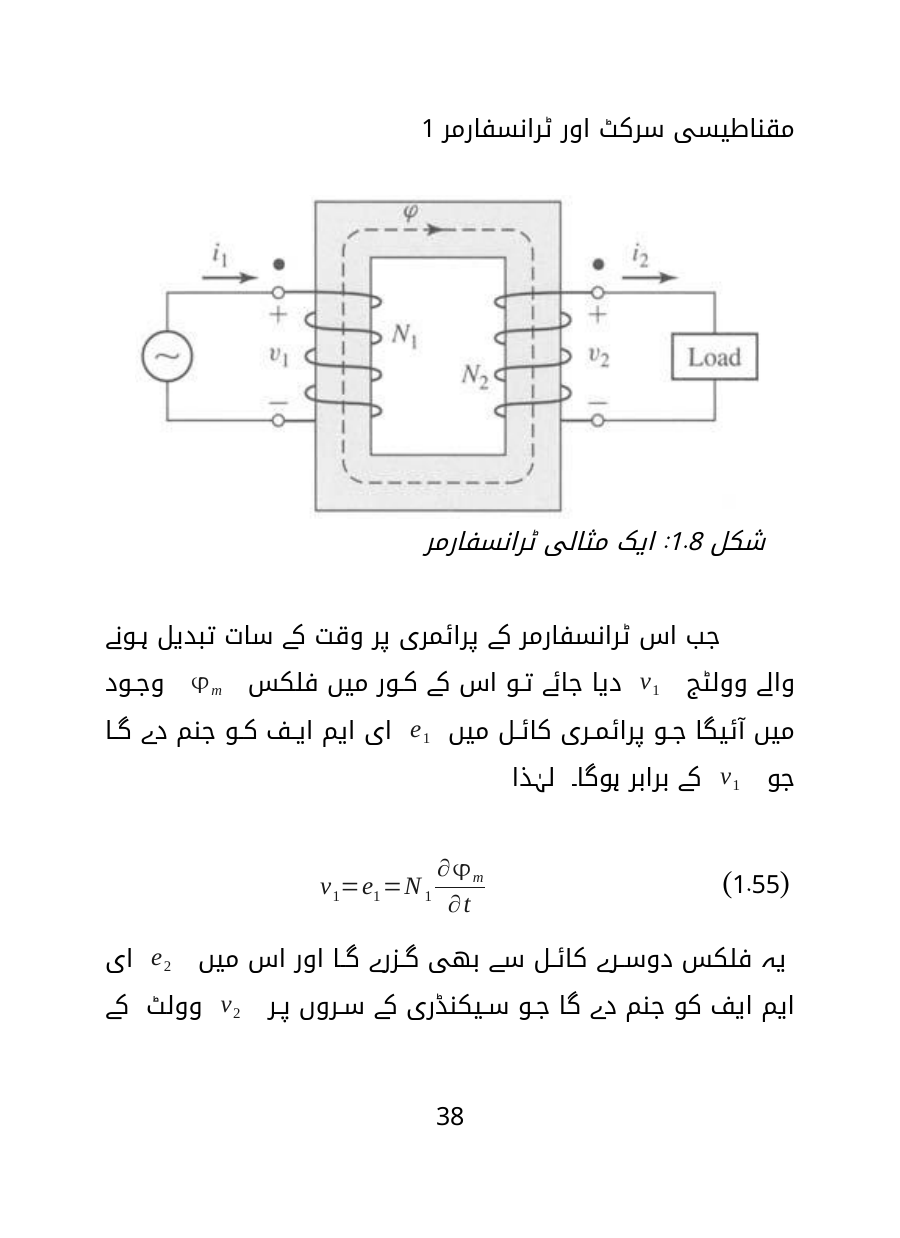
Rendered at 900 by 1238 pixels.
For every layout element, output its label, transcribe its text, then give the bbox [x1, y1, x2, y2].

table_header (1.55) [693, 849, 795, 935]
table_header [105, 849, 692, 935]
text جب اس ٹرانسفارمر کے پرائمری پر وقت کے سات تبدیل ہونے والے وولٹج دیا جائے تو اس کے کور میں فلکس وجود میں آئیگا جو پرائمری کائل میںای ایم ایف کو جنم دے گا جو کے برابر ہوگا۔ لہٰذا [105, 612, 795, 802]
text یہ فلکس دوسرے کائل سے بھی گزرے گا اور اس میں ای ایم ایف کو جنم دے گا جو سیکنڈری کے سروں پر وولٹ کے صورت میں حاصل ہوگا۔ یعنی [105, 935, 795, 1030]
picture [135, 195, 765, 519]
text شکل 1.8: ایک مثالی ٹرانسفارمر [135, 519, 765, 566]
